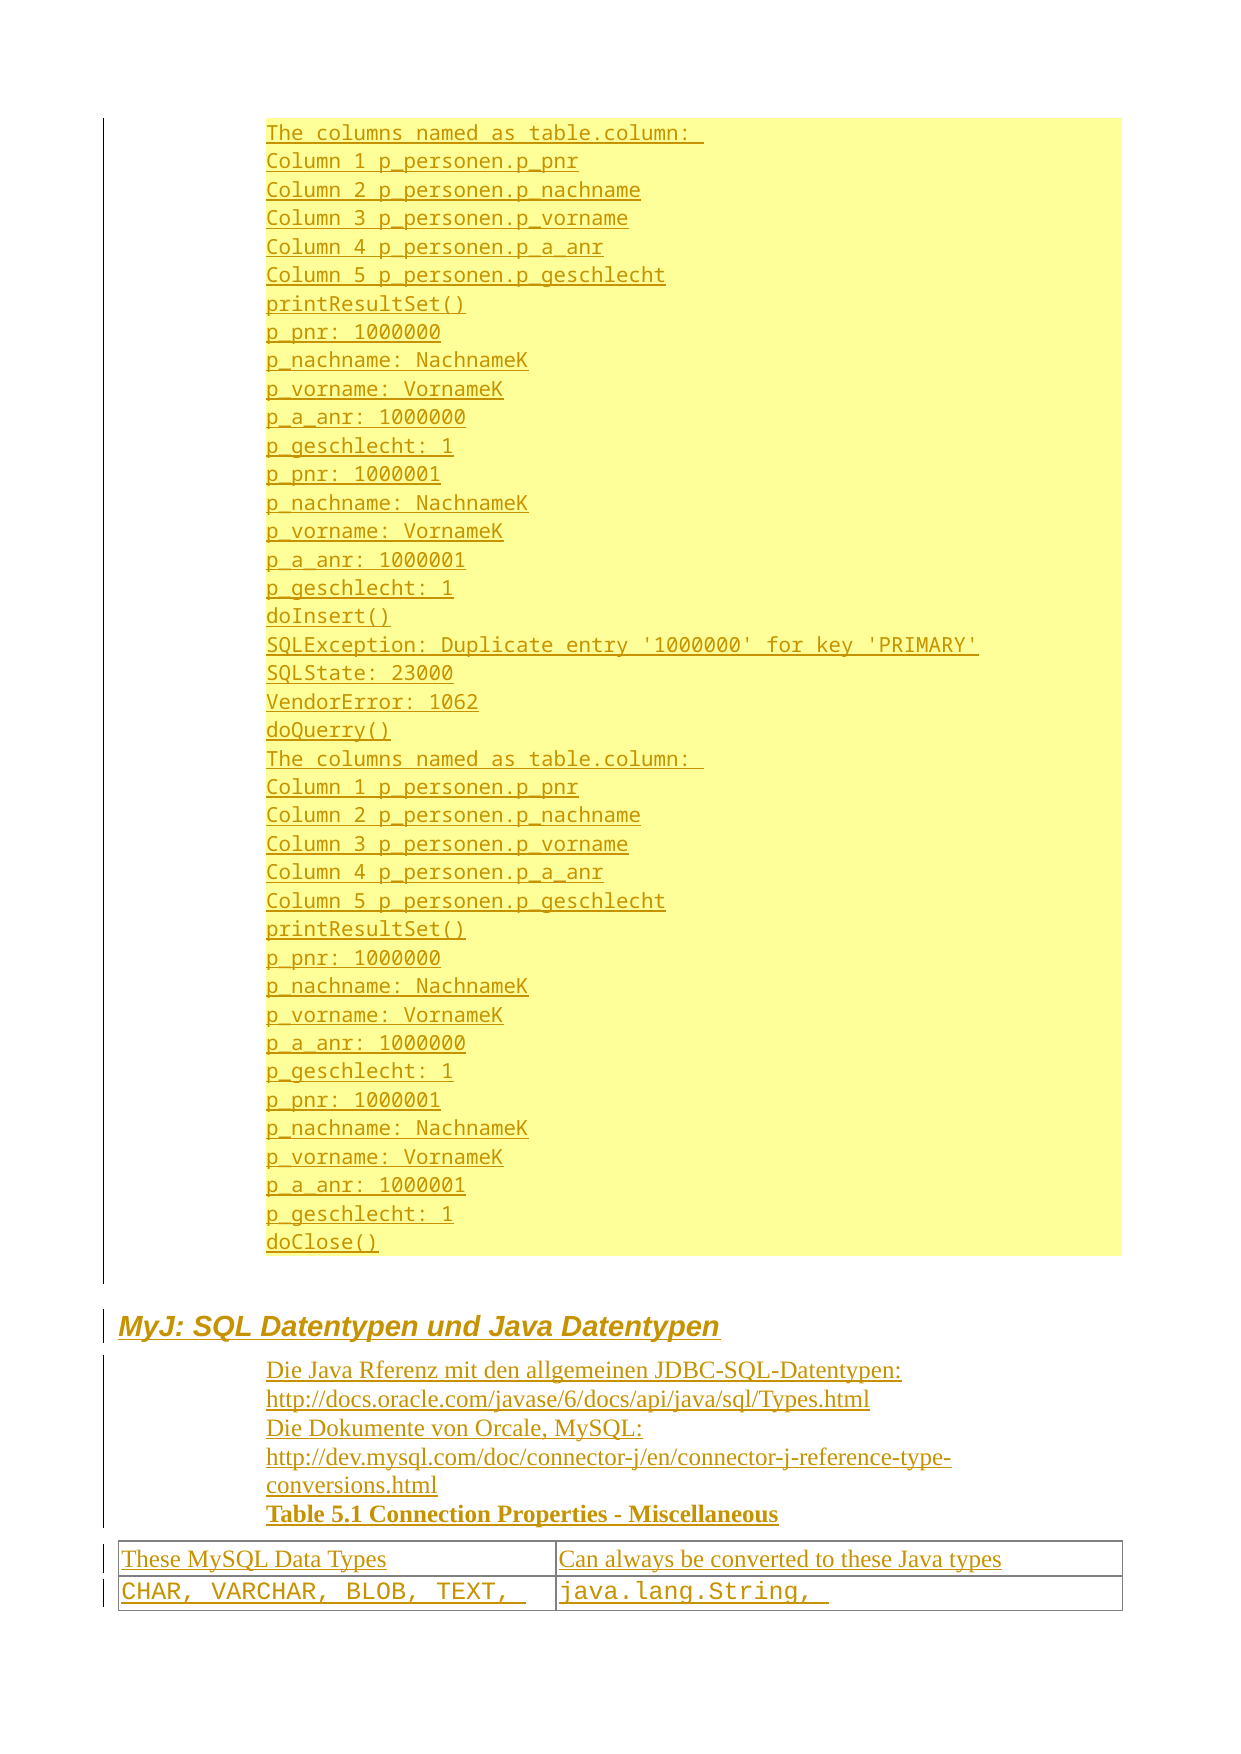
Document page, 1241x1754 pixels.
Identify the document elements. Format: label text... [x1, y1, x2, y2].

text printResultSet() [266, 289, 1122, 317]
text The columns named as table.column: [266, 118, 1122, 147]
text The columns named as table.column: [266, 744, 1122, 772]
text Column 5 p_personen.p_geschlecht [266, 260, 1122, 289]
text SQLState: 23000 [266, 658, 1122, 687]
text p_geschlecht: 1 [266, 1199, 1122, 1227]
text Die Dokumente von Orcale, MySQL: [266, 1413, 1122, 1442]
text Column 2 p_personen.p_nachname [266, 801, 1122, 829]
text p_a_anr: 1000000 [266, 402, 1122, 431]
text p_vorname: VornameK [266, 1000, 1122, 1028]
text p_geschlecht: 1 [266, 1057, 1122, 1085]
text p_pnr: 1000000 [266, 317, 1122, 346]
text Column 4 p_personen.p_a_anr [266, 232, 1122, 260]
text Die Java Rferenz mit den allgemeinen JDBC-SQL-Datentypen: [266, 1355, 1122, 1384]
text doClose() [266, 1227, 1122, 1256]
text p_pnr: 1000001 [266, 459, 1122, 488]
text p_nachname: NachnameK [266, 1113, 1122, 1142]
text Column 1 p_personen.p_pnr [266, 147, 1122, 175]
text p_geschlecht: 1 [266, 573, 1122, 602]
text Table 5.1 Connection Properties - Miscellaneous [266, 1499, 1122, 1528]
text Column 1 p_personen.p_pnr [266, 772, 1122, 801]
text Column 3 p_personen.p_vorname [266, 203, 1122, 232]
text p_geschlecht: 1 [266, 431, 1122, 459]
text VendorError: 1062 [266, 687, 1122, 715]
text p_vorname: VornameK [266, 1142, 1122, 1170]
text Column 5 p_personen.p_geschlecht [266, 886, 1122, 914]
text Column 2 p_personen.p_nachname [266, 175, 1122, 203]
text p_a_anr: 1000000 [266, 1028, 1122, 1057]
text p_pnr: 1000000 [266, 943, 1122, 971]
text http://docs.oracle.com/javase/6/docs/api/java/sql/Types.html [266, 1384, 1122, 1413]
text printResultSet() [266, 914, 1122, 943]
table_header These MySQL Data Types [119, 1542, 555, 1575]
text p_vorname: VornameK [266, 374, 1122, 402]
text p_a_anr: 1000001 [266, 545, 1122, 573]
text p_nachname: NachnameK [266, 488, 1122, 516]
text p_vorname: VornameK [266, 516, 1122, 545]
table_header Can always be converted to these Java types [557, 1542, 1122, 1575]
text Column 4 p_personen.p_a_anr [266, 857, 1122, 886]
text p_nachname: NachnameK [266, 971, 1122, 1000]
text doInsert() [266, 602, 1122, 630]
table_cell java.lang.String, [557, 1577, 1122, 1610]
text SQLException: Duplicate entry '1000000' for key 'PRIMARY' [266, 630, 1122, 658]
text p_a_anr: 1000001 [266, 1170, 1122, 1199]
text p_nachname: NachnameK [266, 346, 1122, 374]
text doQuerry() [266, 715, 1122, 744]
table_cell CHAR, VARCHAR, BLOB, TEXT, [119, 1577, 555, 1610]
text http://dev.mysql.com/doc/connector-j/en/connector-j-reference-type-conversions.html [266, 1442, 1122, 1499]
text p_pnr: 1000001 [266, 1085, 1122, 1113]
text Column 3 p_personen.p_vorname [266, 829, 1122, 857]
subtitle MyJ: SQL Datentypen und Java Datentypen [118, 1309, 1122, 1343]
